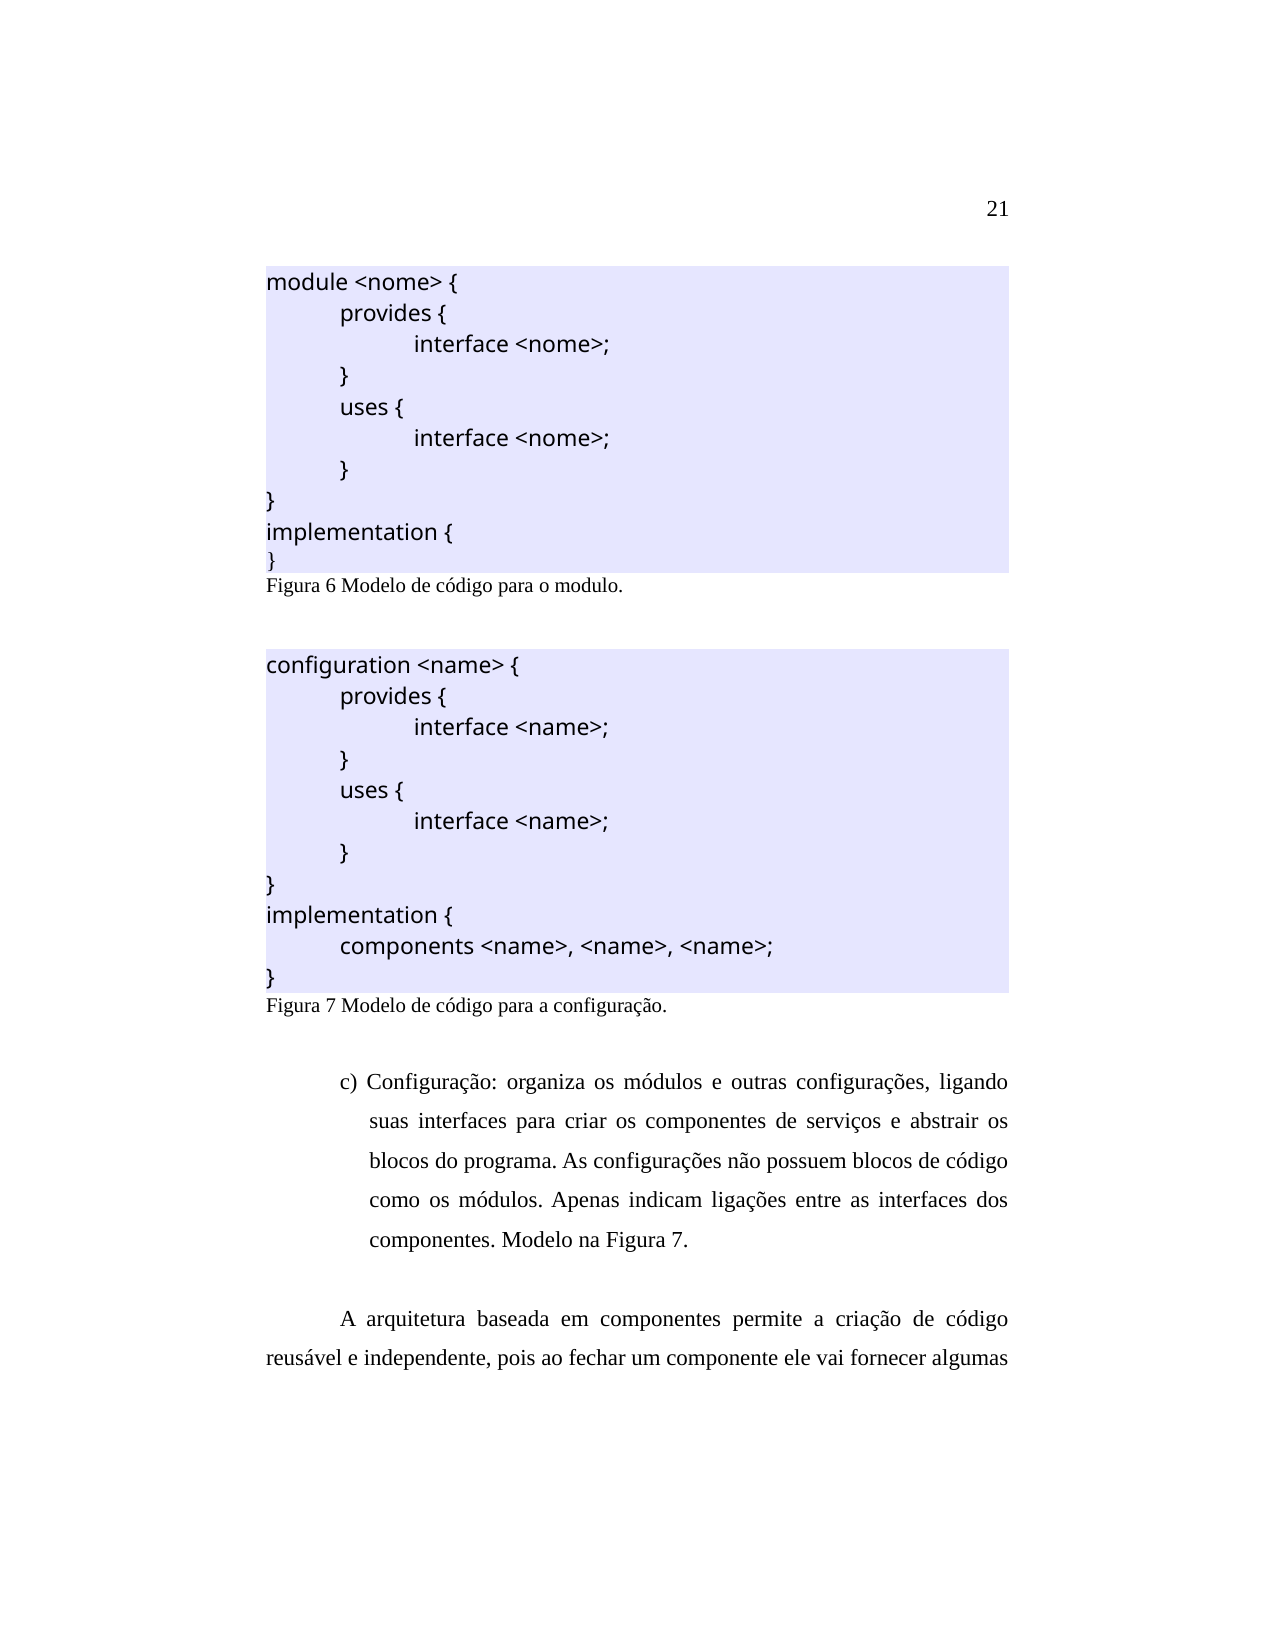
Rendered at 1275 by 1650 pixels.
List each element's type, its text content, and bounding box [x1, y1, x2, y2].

text } [266, 868, 1009, 899]
text } [266, 453, 1009, 484]
text implementation { [266, 516, 1009, 547]
text interface <nome>; [266, 328, 1009, 359]
text A arquitetura baseada em componentes permite a criação de código reusável e independente, pois ao fechar um componente ele vai fornecer algumas [266, 1305, 1009, 1371]
text Figura 6 Modelo de código para o modulo. [266, 573, 1009, 597]
text } [266, 359, 1009, 391]
text } [266, 836, 1009, 868]
text uses { [266, 391, 1009, 422]
text uses { [266, 774, 1009, 805]
text c) Configuração: organiza os módulos e outras configurações, ligando suas interfaces para criar os componentes de serviços e abstrair os blocos do programa. As configurações não possuem blocos de código como os módulos. Apenas indicam ligações entre as interfaces dos componentes. Modelo na Figura 7. [339, 1068, 1009, 1252]
text } [266, 547, 1009, 573]
text } [266, 961, 1009, 993]
text } [266, 743, 1009, 774]
text provides { [266, 680, 1009, 711]
text } [266, 484, 1009, 516]
text interface <name>; [266, 711, 1009, 743]
text components <name>, <name>, <name>; [266, 930, 1009, 961]
text provides { [266, 297, 1009, 328]
text implementation { [266, 899, 1009, 930]
text configuration <name> { [266, 649, 1009, 680]
text interface <nome>; [266, 422, 1009, 453]
text module <nome> { [266, 266, 1009, 297]
text Figura 7 Modelo de código para a configuração. [266, 993, 1009, 1017]
text interface <name>; [266, 805, 1009, 836]
